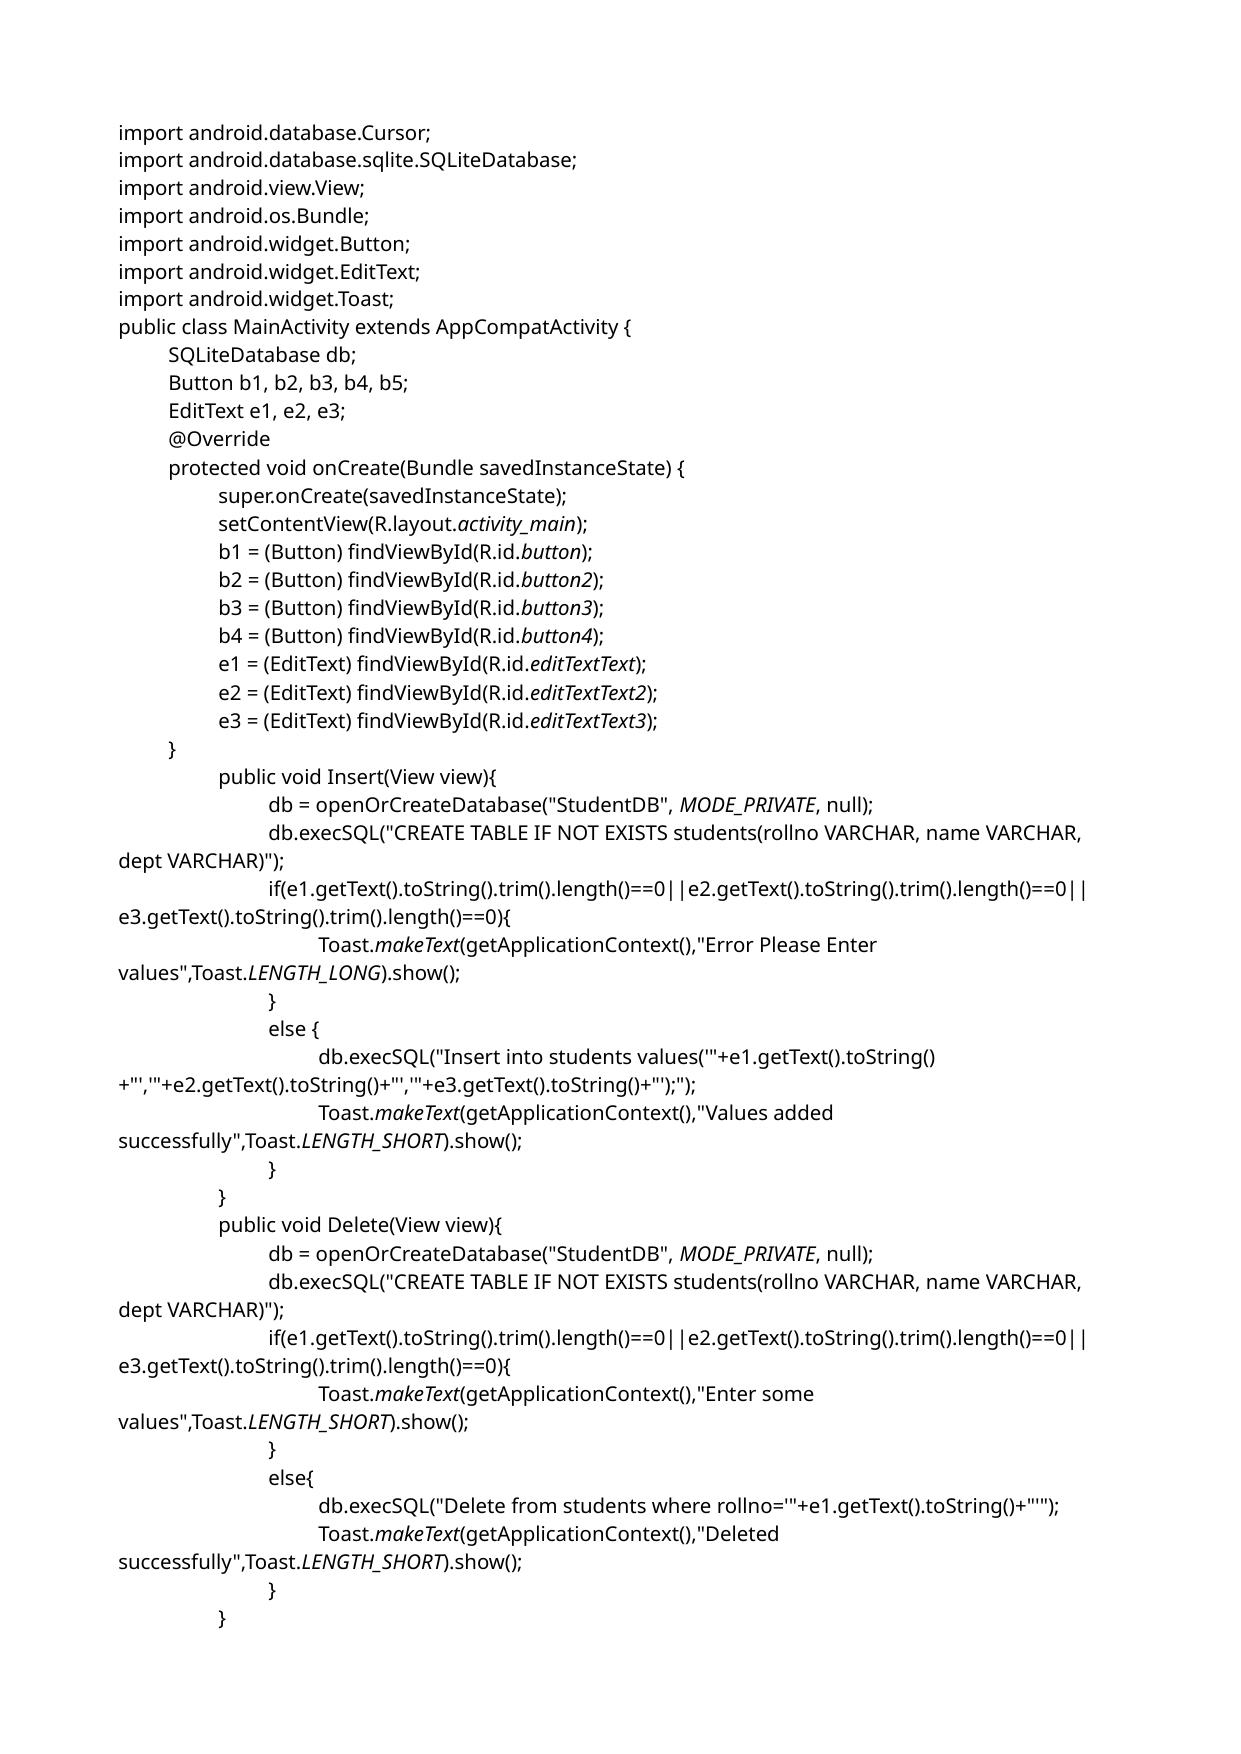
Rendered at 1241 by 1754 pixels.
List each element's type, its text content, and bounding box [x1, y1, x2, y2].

text EditText e1, e2, e3; [118, 397, 1122, 425]
text } [118, 1575, 1122, 1603]
text import android.widget.EditText; [118, 257, 1122, 285]
text Toast.makeText(getApplicationContext(),"Error Please Enter values",Toast.LENGTH_LONG).show(); [118, 931, 1122, 987]
text import android.widget.Button; [118, 229, 1122, 257]
text super.onCreate(savedInstanceState); [118, 481, 1122, 509]
text b1 = (Button) findViewById(R.id.button); [118, 537, 1122, 566]
text public void Delete(View view){ [118, 1211, 1122, 1239]
text else{ [118, 1463, 1122, 1491]
text setContentView(R.layout.activity_main); [118, 509, 1122, 537]
text import android.database.Cursor; [118, 118, 1122, 146]
text } [118, 1603, 1122, 1632]
text db.execSQL("Insert into students values('"+e1.getText().toString()+"','"+e2.getText().toString()+"','"+e3.getText().toString()+"');"); [118, 1043, 1122, 1099]
text } [118, 1183, 1122, 1211]
text public class MainActivity extends AppCompatActivity { [118, 313, 1122, 341]
text e2 = (EditText) findViewById(R.id.editTextText2); [118, 678, 1122, 706]
text } [118, 1155, 1122, 1183]
text if(e1.getText().toString().trim().length()==0||e2.getText().toString().trim().length()==0||e3.getText().toString().trim().length()==0){ [118, 1323, 1122, 1379]
text db.execSQL("Delete from students where rollno='"+e1.getText().toString()+"'"); [118, 1491, 1122, 1519]
text import android.widget.Toast; [118, 285, 1122, 313]
text import android.os.Bundle; [118, 202, 1122, 229]
text public void Insert(View view){ [118, 762, 1122, 791]
text } [118, 734, 1122, 762]
text } [118, 1435, 1122, 1463]
text b4 = (Button) findViewById(R.id.button4); [118, 622, 1122, 650]
text db.execSQL("CREATE TABLE IF NOT EXISTS students(rollno VARCHAR, name VARCHAR, dept VARCHAR)"); [118, 1267, 1122, 1323]
text @Override [118, 425, 1122, 453]
text b3 = (Button) findViewById(R.id.button3); [118, 594, 1122, 622]
text import android.view.View; [118, 174, 1122, 202]
text if(e1.getText().toString().trim().length()==0||e2.getText().toString().trim().length()==0||e3.getText().toString().trim().length()==0){ [118, 875, 1122, 931]
text protected void onCreate(Bundle savedInstanceState) { [118, 453, 1122, 481]
text Toast.makeText(getApplicationContext(),"Enter some values",Toast.LENGTH_SHORT).show(); [118, 1379, 1122, 1435]
text SQLiteDatabase db; [118, 341, 1122, 369]
text db.execSQL("CREATE TABLE IF NOT EXISTS students(rollno VARCHAR, name VARCHAR, dept VARCHAR)"); [118, 819, 1122, 875]
text b2 = (Button) findViewById(R.id.button2); [118, 566, 1122, 594]
text import android.database.sqlite.SQLiteDatabase; [118, 146, 1122, 174]
text else { [118, 1015, 1122, 1043]
text Button b1, b2, b3, b4, b5; [118, 369, 1122, 397]
text db = openOrCreateDatabase("StudentDB", MODE_PRIVATE, null); [118, 791, 1122, 819]
text e1 = (EditText) findViewById(R.id.editTextText); [118, 650, 1122, 678]
text Toast.makeText(getApplicationContext(),"Deleted successfully",Toast.LENGTH_SHORT).show(); [118, 1519, 1122, 1575]
text } [118, 987, 1122, 1015]
text e3 = (EditText) findViewById(R.id.editTextText3); [118, 706, 1122, 734]
text db = openOrCreateDatabase("StudentDB", MODE_PRIVATE, null); [118, 1239, 1122, 1267]
text Toast.makeText(getApplicationContext(),"Values added successfully",Toast.LENGTH_SHORT).show(); [118, 1099, 1122, 1155]
